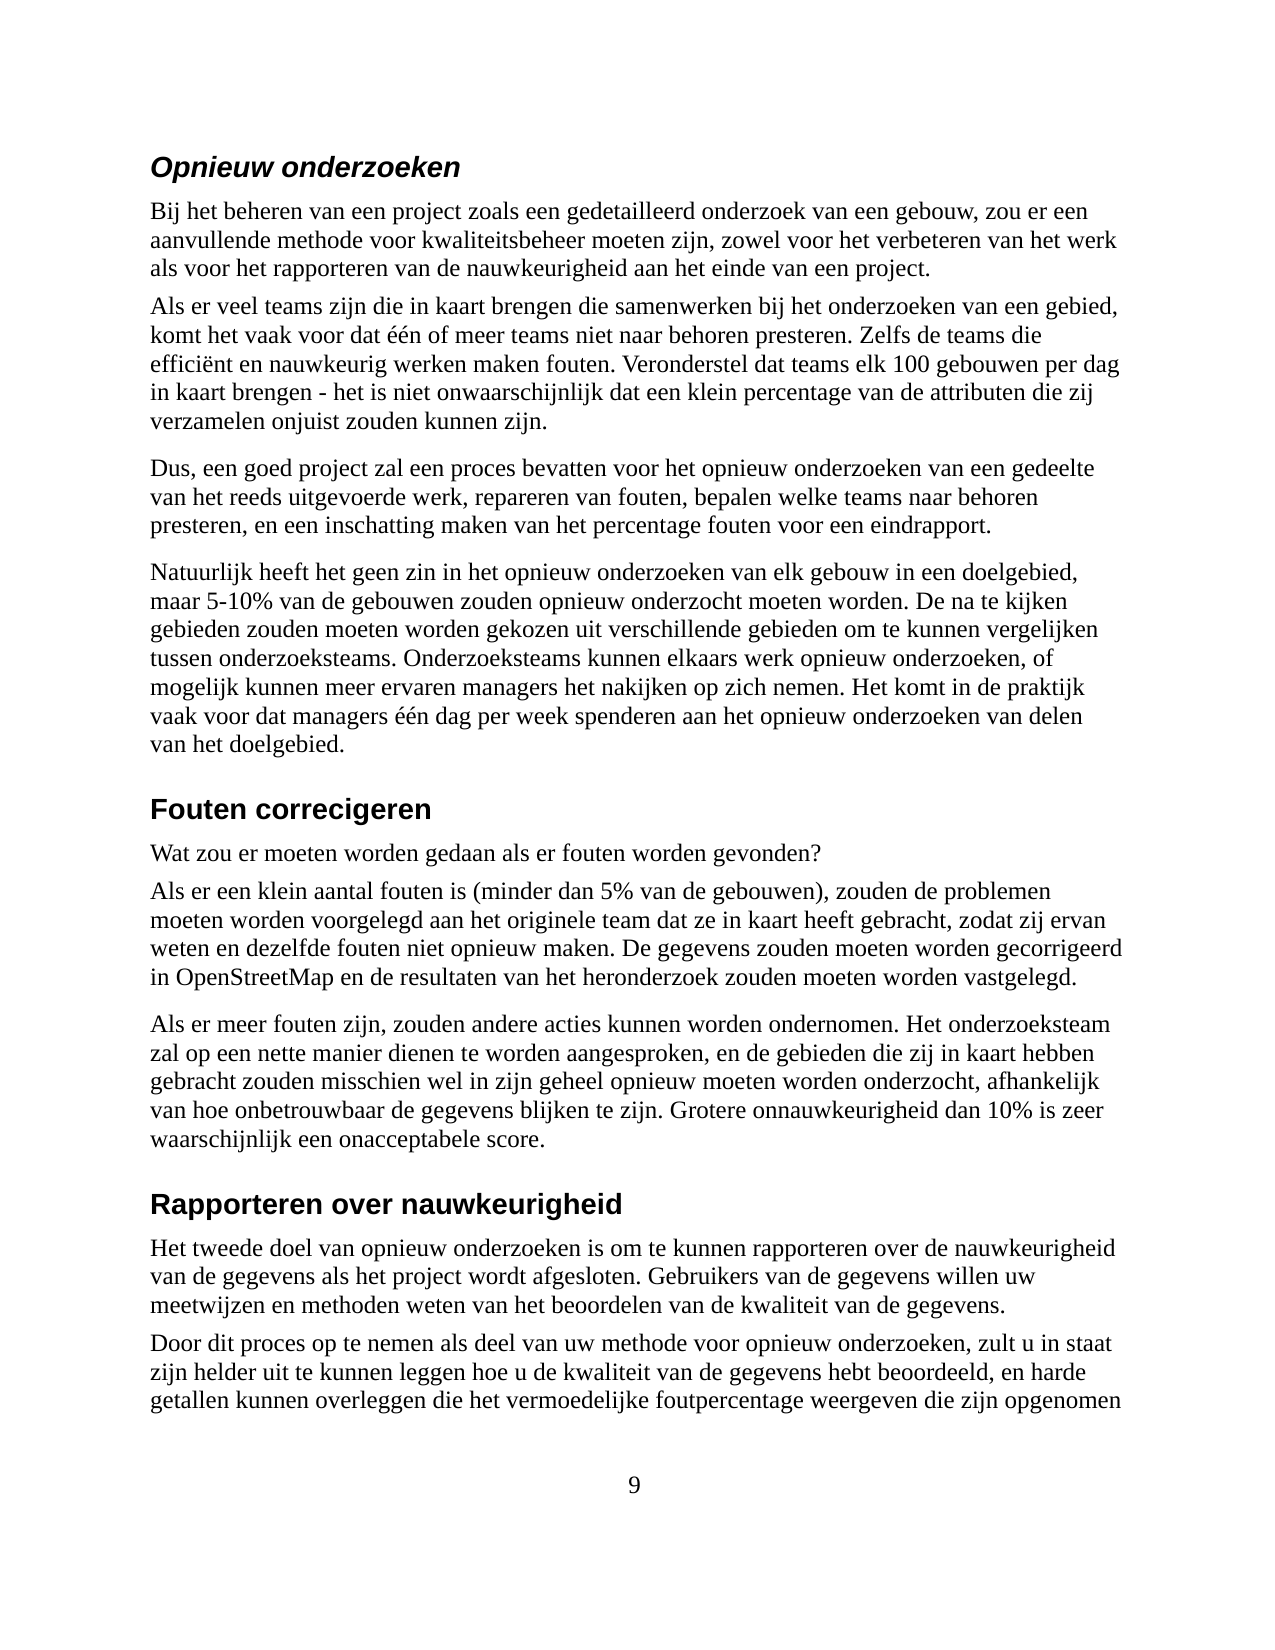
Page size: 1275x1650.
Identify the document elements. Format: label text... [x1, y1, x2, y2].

text Natuurlijk heeft het geen zin in het opnieuw onderzoeken van elk gebouw in een doelgebied, maar 5-10% van de gebouwen zouden opnieuw onderzocht moeten worden. De na te kijken gebieden zouden moeten worden gekozen uit verschillende gebieden om te kunnen vergelijken tussen onderzoeksteams. Onderzoeksteams kunnen elkaars werk opnieuw onderzoeken, of mogelijk kunnen meer ervaren managers het nakijken op zich nemen. Het komt in de praktijk vaak voor dat managers één dag per week spenderen aan het opnieuw onderzoeken van delen van het doelgebied. [150, 557, 1125, 758]
text Door dit proces op te nemen als deel van uw methode voor opnieuw onderzoeken, zult u in staat zijn helder uit te kunnen leggen hoe u de kwaliteit van de gegevens hebt beoordeeld, en harde getallen kunnen overleggen die het vermoedelijke foutpercentage weergeven die zijn opgenomen [150, 1328, 1125, 1414]
text Als er een klein aantal fouten is (minder dan 5% van de gebouwen), zouden de problemen moeten worden voorgelegd aan het originele team dat ze in kaart heeft gebracht, zodat zij ervan weten en dezelfde fouten niet opnieuw maken. De gegevens zouden moeten worden gecorrigeerd in OpenStreetMap en de resultaten van het heronderzoek zouden moeten worden vastgelegd. [150, 876, 1125, 991]
text Bij het beheren van een project zoals een gedetailleerd onderzoek van een gebouw, zou er een aanvullende methode voor kwaliteitsbeheer moeten zijn, zowel voor het verbeteren van het werk als voor het rapporteren van de nauwkeurigheid aan het einde van een project. [150, 196, 1125, 282]
text Het tweede doel van opnieuw onderzoeken is om te kunnen rapporteren over de nauwkeurigheid van de gegevens als het project wordt afgesloten. Gebruikers van de gegevens willen uw meetwijzen en methoden weten van het beoordelen van de kwaliteit van de gegevens. [150, 1233, 1125, 1319]
subtitle Opnieuw onderzoeken [150, 150, 1125, 183]
text Als er meer fouten zijn, zouden andere acties kunnen worden ondernomen. Het onderzoeksteam zal op een nette manier dienen te worden aangesproken, en de gebieden die zij in kaart hebben gebracht zouden misschien wel in zijn geheel opnieuw moeten worden onderzocht, afhankelijk van hoe onbetrouwbaar de gegevens blijken te zijn. Grotere onnauwkeurigheid dan 10% is zeer waarschijnlijk een onacceptabele score. [150, 1009, 1125, 1153]
text Dus, een goed project zal een proces bevatten voor het opnieuw onderzoeken van een gedeelte van het reeds uitgevoerde werk, repareren van fouten, bepalen welke teams naar behoren presteren, en een inschatting maken van het percentage fouten voor een eindrapport. [150, 453, 1125, 539]
text Wat zou er moeten worden gedaan als er fouten worden gevonden? [150, 838, 1125, 867]
subtitle Rapporteren over nauwkeurigheid [150, 1187, 1125, 1220]
subtitle Fouten correcigeren [150, 792, 1125, 826]
text Als er veel teams zijn die in kaart brengen die samenwerken bij het onderzoeken van een gebied, komt het vaak voor dat één of meer teams niet naar behoren presteren. Zelfs de teams die efficiënt en nauwkeurig werken maken fouten. Veronderstel dat teams elk 100 gebouwen per dag in kaart brengen - het is niet onwaarschijnlijk dat een klein percentage van de attributen die zij verzamelen onjuist zouden kunnen zijn. [150, 291, 1125, 435]
